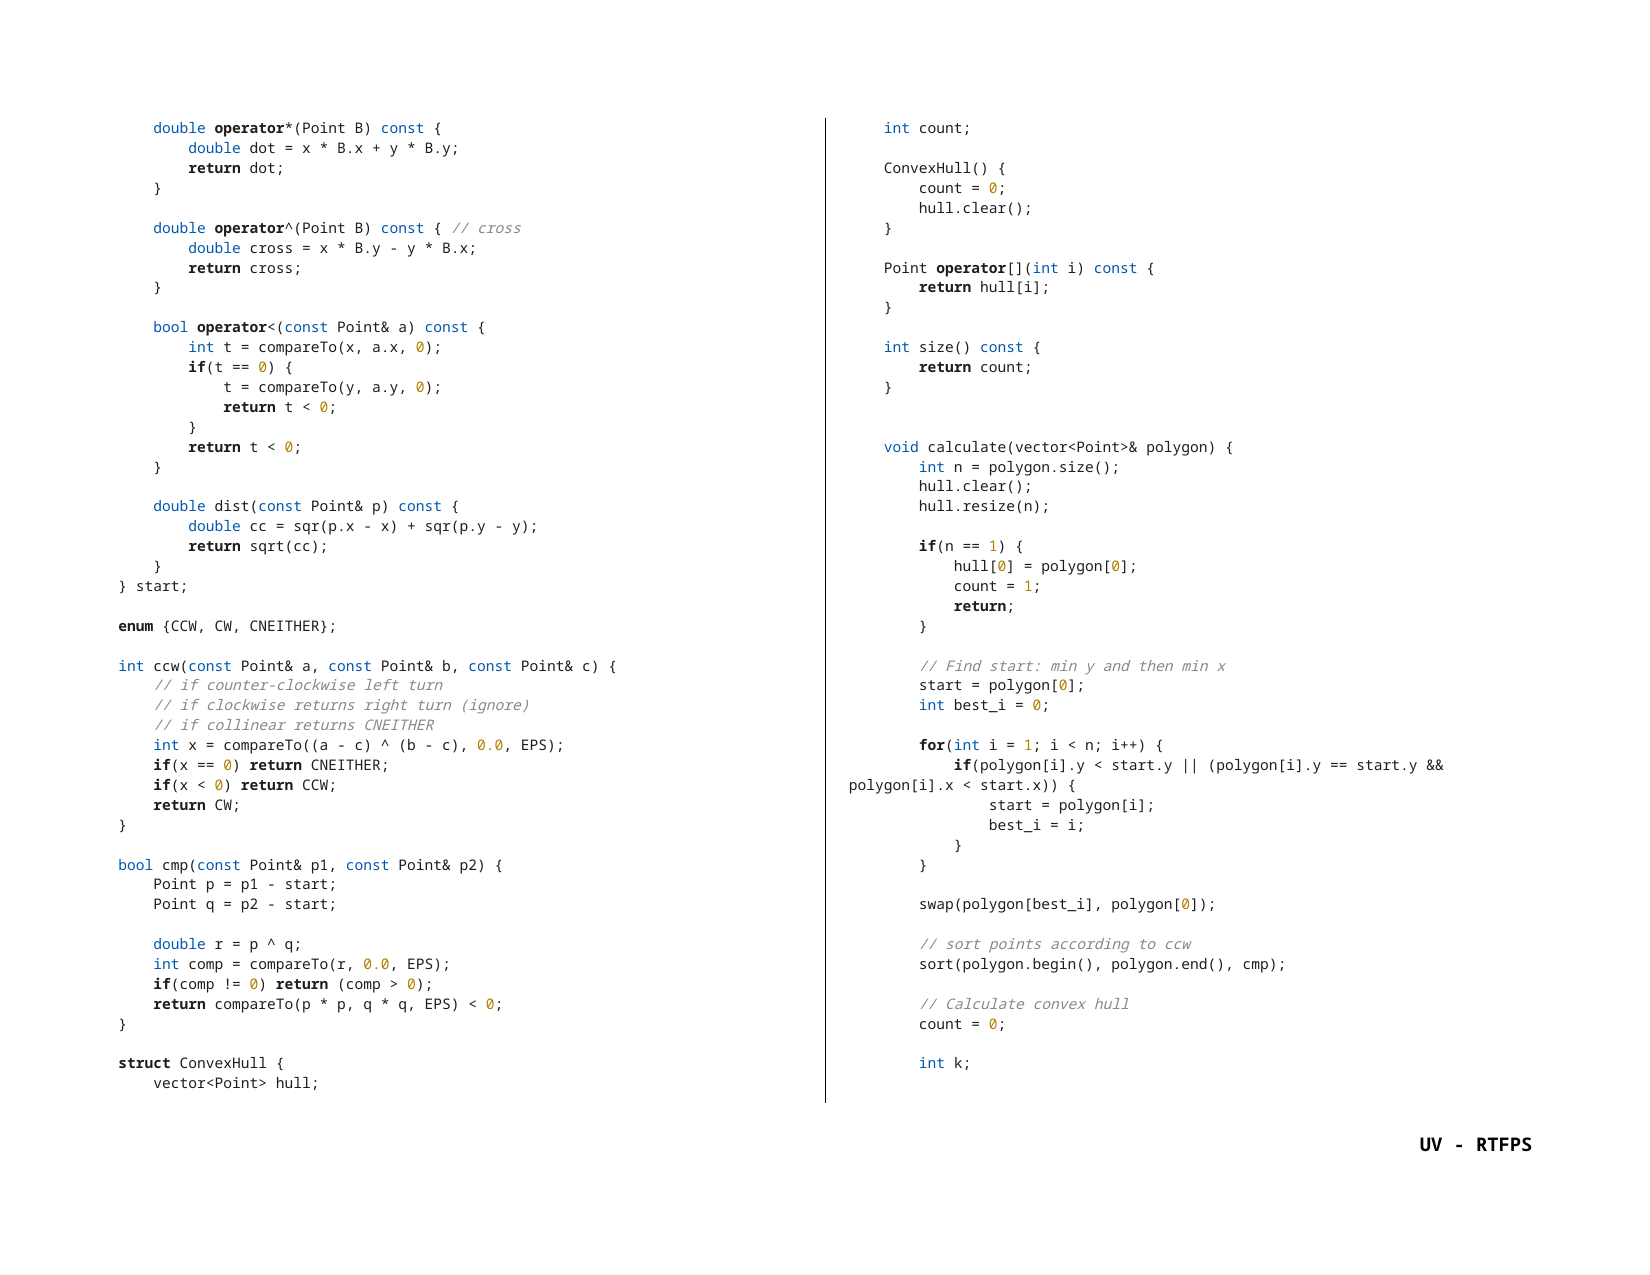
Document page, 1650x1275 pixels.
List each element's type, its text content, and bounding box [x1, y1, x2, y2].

text Point p = p1 - start; [118, 874, 801, 894]
text double operator*(Point B) const { [118, 118, 801, 138]
text vector<Point> hull; [118, 1073, 801, 1093]
text Point q = p2 - start; [118, 894, 801, 914]
text // Find start: min y and then min x [849, 655, 1532, 675]
text // if clockwise returns right turn (ignore) [118, 695, 801, 715]
text } [849, 834, 1532, 854]
text enum {CCW, CW, CNEITHER}; [118, 616, 801, 635]
text swap(polygon[best_i], polygon[0]); [849, 894, 1532, 914]
text struct ConvexHull { [118, 1053, 801, 1073]
text double r = p ^ q; [118, 934, 801, 954]
text } [849, 854, 1532, 874]
text return cross; [118, 257, 801, 277]
text } start; [118, 576, 801, 596]
text } [118, 277, 801, 297]
text return; [849, 596, 1532, 616]
text int count; [849, 118, 1532, 138]
text sort(polygon.begin(), polygon.end(), cmp); [849, 954, 1532, 974]
text return sqrt(cc); [118, 536, 801, 556]
text // if counter-clockwise left turn [118, 675, 801, 695]
text hull[0] = polygon[0]; [849, 556, 1532, 576]
text int comp = compareTo(r, 0.0, EPS); [118, 954, 801, 974]
text if(polygon[i].y < start.y || (polygon[i].y == start.y && polygon[i].x < start.x)) { [849, 755, 1532, 794]
text double dist(const Point& p) const { [118, 496, 801, 516]
text Point operator[](int i) const { [849, 257, 1532, 277]
text return dot; [118, 158, 801, 178]
text if(comp != 0) return (comp > 0); [118, 974, 801, 993]
text hull.resize(n); [849, 496, 1532, 516]
text } [118, 1013, 801, 1033]
text } [849, 377, 1532, 397]
text if(x == 0) return CNEITHER; [118, 755, 801, 775]
text // sort points according to ccw [849, 934, 1532, 954]
text // if collinear returns CNEITHER [118, 715, 801, 735]
text int n = polygon.size(); [849, 456, 1532, 476]
text return count; [849, 357, 1532, 377]
text } [118, 556, 801, 576]
text count = 1; [849, 576, 1532, 596]
text void calculate(vector<Point>& polygon) { [849, 436, 1532, 456]
text start = polygon[0]; [849, 675, 1532, 695]
text if(n == 1) { [849, 536, 1532, 556]
text double operator^(Point B) const { // cross [118, 218, 801, 237]
text double dot = x * B.x + y * B.y; [118, 138, 801, 158]
text } [849, 218, 1532, 237]
text } [118, 814, 801, 834]
text count = 0; [849, 1013, 1532, 1033]
text int t = compareTo(x, a.x, 0); [118, 337, 801, 357]
text double cross = x * B.y - y * B.x; [118, 237, 801, 257]
text return compareTo(p * p, q * q, EPS) < 0; [118, 993, 801, 1013]
text } [118, 417, 801, 436]
text return t < 0; [118, 436, 801, 456]
text return hull[i]; [849, 277, 1532, 297]
text hull.clear(); [849, 198, 1532, 218]
text int k; [849, 1053, 1532, 1073]
text if(t == 0) { [118, 357, 801, 377]
text if(x < 0) return CCW; [118, 775, 801, 794]
text t = compareTo(y, a.y, 0); [118, 377, 801, 397]
text int size() const { [849, 337, 1532, 357]
text bool cmp(const Point& p1, const Point& p2) { [118, 854, 801, 874]
text for(int i = 1; i < n; i++) { [849, 735, 1532, 755]
text count = 0; [849, 178, 1532, 198]
text int ccw(const Point& a, const Point& b, const Point& c) { [118, 655, 801, 675]
text best_i = i; [849, 814, 1532, 834]
text int best_i = 0; [849, 695, 1532, 715]
text } [849, 297, 1532, 317]
text start = polygon[i]; [849, 794, 1532, 814]
text int x = compareTo((a - c) ^ (b - c), 0.0, EPS); [118, 735, 801, 755]
text } [118, 178, 801, 198]
text return CW; [118, 794, 801, 814]
text bool operator<(const Point& a) const { [118, 317, 801, 337]
text ConvexHull() { [849, 158, 1532, 178]
text // Calculate convex hull [849, 993, 1532, 1013]
text hull.clear(); [849, 476, 1532, 496]
text } [118, 456, 801, 476]
text double cc = sqr(p.x - x) + sqr(p.y - y); [118, 516, 801, 536]
text return t < 0; [118, 397, 801, 417]
text } [849, 616, 1532, 635]
